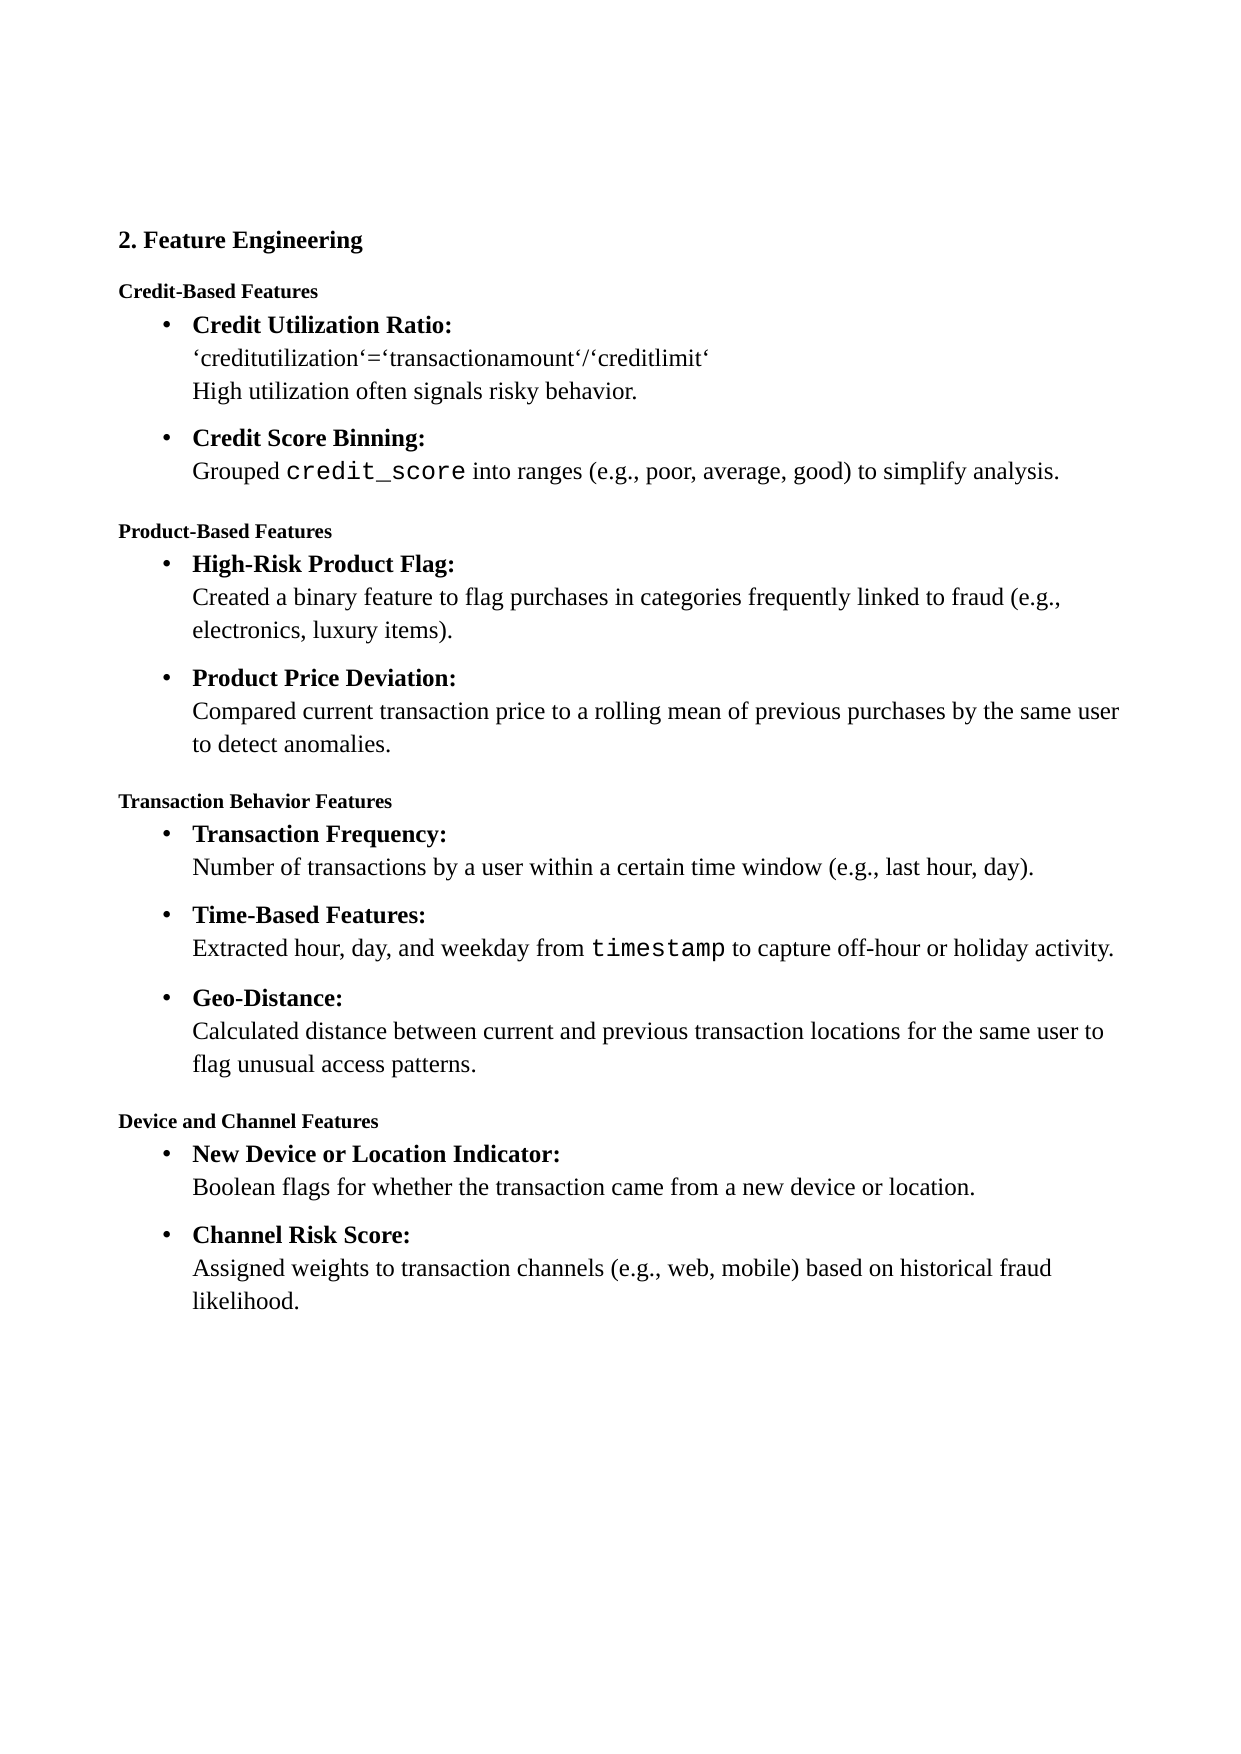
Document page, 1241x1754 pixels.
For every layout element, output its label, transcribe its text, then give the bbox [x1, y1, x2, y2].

subtitle Credit-Based Features [118, 279, 1122, 303]
subtitle Transaction Behavior Features [118, 789, 1122, 813]
list New Device or Location Indicator: Boolean flags for whether the transaction came from a new device or location. [162, 1139, 1122, 1201]
list Credit Utilization Ratio: ‘creditu​tilization‘=‘transactiona​mount‘/‘creditl​imit‘ High utilization often signals risky behavior. [162, 310, 1122, 404]
list Transaction Frequency: Number of transactions by a user within a certain time window (e.g., last hour, day). [162, 819, 1122, 881]
subtitle 2. Feature Engineering [118, 226, 1122, 254]
list Time-Based Features: Extracted hour, day, and weekday from timestamp to capture off-hour or holiday activity. [162, 900, 1122, 964]
list Credit Score Binning: Grouped credit_score into ranges (e.g., poor, average, good) to simplify analysis. [162, 423, 1122, 487]
list High-Risk Product Flag: Created a binary feature to flag purchases in categories frequently linked to fraud (e.g., electronics, luxury items). [162, 549, 1122, 644]
list Geo-Distance: Calculated distance between current and previous transaction locations for the same user to flag unusual access patterns. [162, 983, 1122, 1078]
subtitle Product-Based Features [118, 519, 1122, 543]
list Channel Risk Score: Assigned weights to transaction channels (e.g., web, mobile) based on historical fraud likelihood. [162, 1220, 1122, 1315]
list Product Price Deviation: Compared current transaction price to a rolling mean of previous purchases by the same user to detect anomalies. [162, 663, 1122, 758]
subtitle Device and Channel Features [118, 1109, 1122, 1133]
